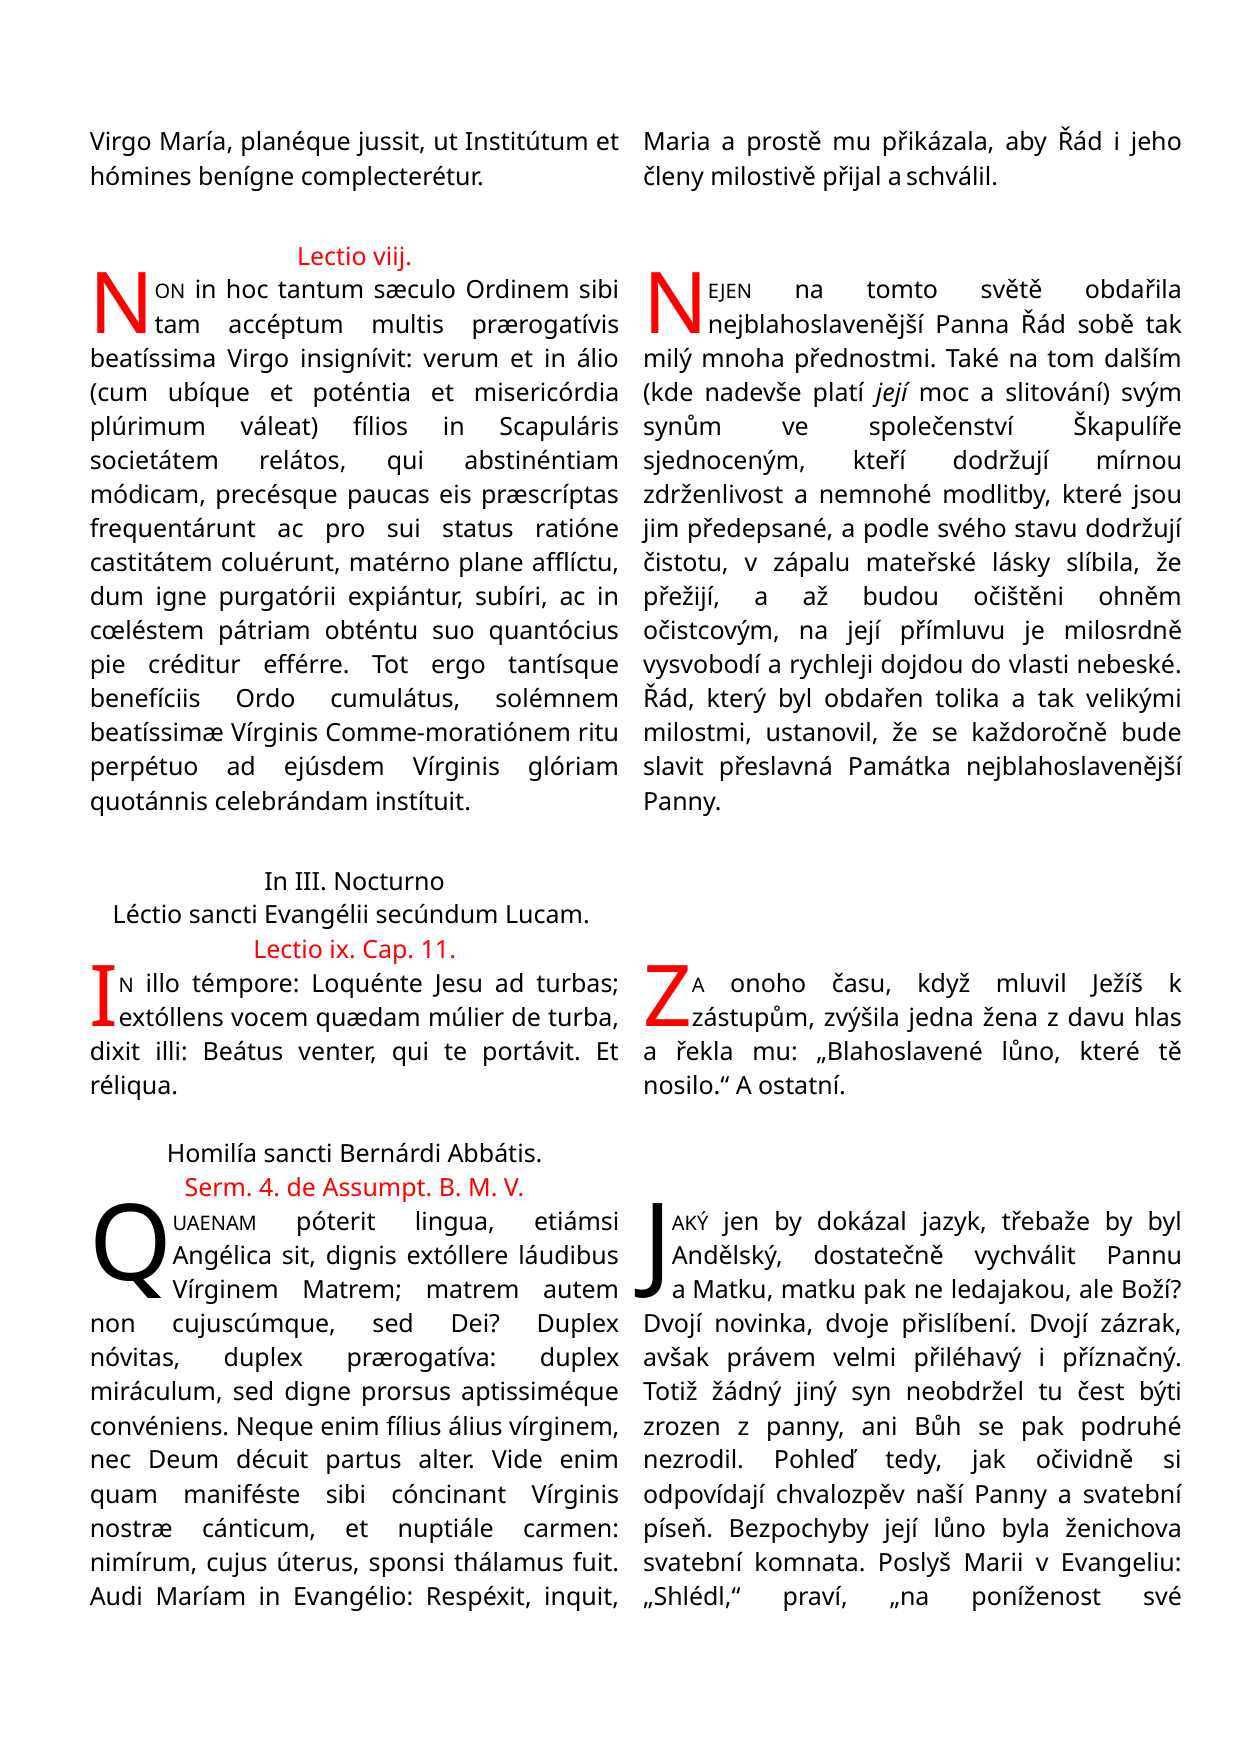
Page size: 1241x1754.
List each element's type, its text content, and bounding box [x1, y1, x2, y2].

table_cell Maria a prostě mu přikázala, aby Řád i jeho členy milostivě přijal a schválil. [631, 118, 1194, 232]
table_cell Za onoho času, když mluvil Ježíš k zástupům, zvýšila jedna žena z davu hlas a řekla mu: „Blahoslavené lůno, které tě nosilo.“ A ostatní. Jaký jen by dokázal jazyk, třebaže by byl Andělský, dostatečně vychválit Pannu a Matku, matku pak ne ledajakou, ale Boží? Dvojí novinka, dvoje přislíbení. Dvojí zázrak, avšak právem velmi přiléhavý i příznačný. Totiž žádný jiný syn neobdržel tu čest býti zrozen z panny, ani Bůh se pak podruhé nezrodil. Pohleď tedy, jak očividně si odpovídají chvalozpěv naší Panny a svatební píseň. Bezpochyby její lůno byla ženichova svatební komnata. Poslyš Marii v Evangeliu: „Shlédl,“ praví, „na poníženost své služebnice.“ Poslechni si ji také ve svatební komnatě: „Když byl Král,“ praví, „na svém lůžku, má myrha vydala svou vůni. Myrha je totiž prostinká rostlina a čistí hruď. To aby bylo zřejmé, že myrhou byla míněna pokora, jejíž vůně a krása nalezla milost u Boha. [631, 857, 1194, 1618]
table_cell Lectio viij. Non in hoc tantum sæculo Ordinem sibi tam accéptum multis prærogatívis beatíssima Virgo insignívit: verum et in álio (cum ubíque et poténtia et misericórdia plúrimum váleat) fílios in Scapuláris societátem relátos, qui abstinéntiam módicam, precésque paucas eis præscríptas frequentárunt ac pro sui status ratióne castitátem coluérunt, matérno plane afflíctu, dum igne purgatórii expiántur, subíri, ac in cœléstem pátriam obténtu suo quantócius pie créditur efférre. Tot ergo tantísque benefíciis Ordo cumulátus, solémnem beatíssimæ Vírginis Comme-moratiónem ritu perpétuo ad ejúsdem Vírginis glóriam quotánnis celebrándam instítuit. [78, 232, 631, 857]
table_cell In III. Nocturno Léctio sancti Evangélii secúndum Lucam. Lectio ix. Cap. 11. In illo témpore: Loquénte Jesu ad turbas; extóllens vocem quædam múlier de turba, dixit illi: Beátus venter, qui te portávit. Et réliqua. Homilía sancti Bernárdi Abbátis. Serm. 4. de Assumpt. B. M. V. Quaenam póterit lingua, etiámsi Angélica sit, dignis extóllere láudibus Vírginem Matrem; matrem autem non cujuscúmque, sed Dei? Duplex nóvitas‚ duplex prærogatíva: duplex miráculum, sed digne prorsus aptissiméque convéniens. Neque enim fílius álius vírginem‚ nec Deum décuit partus alter. Vide enim quam maniféste sibi cóncinant Vírginis nostræ cánticum‚ et nuptiále carmen: nimírum, cujus úterus, sponsi thálamus fuit. Audi Maríam in Evangélio: Respéxit, inquit, humilitátem ancíllæ suæ. Audi eámdem in epithalámio: Cum esset Rex, inquit, in accúbitu suo, nardus mea dedit odórem suum. Nardus quippe herba húmilis est, et pectus purgat: ut maniféstum sit, humilitátem nardi nómine designári, cujus odor et decor invénerit grátiam apud Deum. [78, 857, 631, 1618]
table_cell Nejen na tomto světě obdařila nejblahoslavenější Panna Řád sobě tak milý mnoha přednostmi. Také na tom dalším (kde nadevše platí její moc a slitování) svým synům ve společenství Škapulíře sjednoceným, kteří dodržují mírnou zdrženlivost a nemnohé modlitby, které jsou jim předepsané, a podle svého stavu dodržují čistotu, v zápalu mateřské lásky slíbila, že přežijí, a až budou očištěni ohněm očistcovým, na její přímluvu je milosrdně vysvobodí a rychleji dojdou do vlasti nebeské. Řád, který byl obdařen tolika a tak velikými milostmi, ustanovil, že se každoročně bude slavit přeslavná Památka nejblahoslavenější Panny. [631, 232, 1194, 857]
table_cell Virgo María, planéque jussit, ut Institútum et hómines benígne complecterétur. [78, 118, 631, 232]
